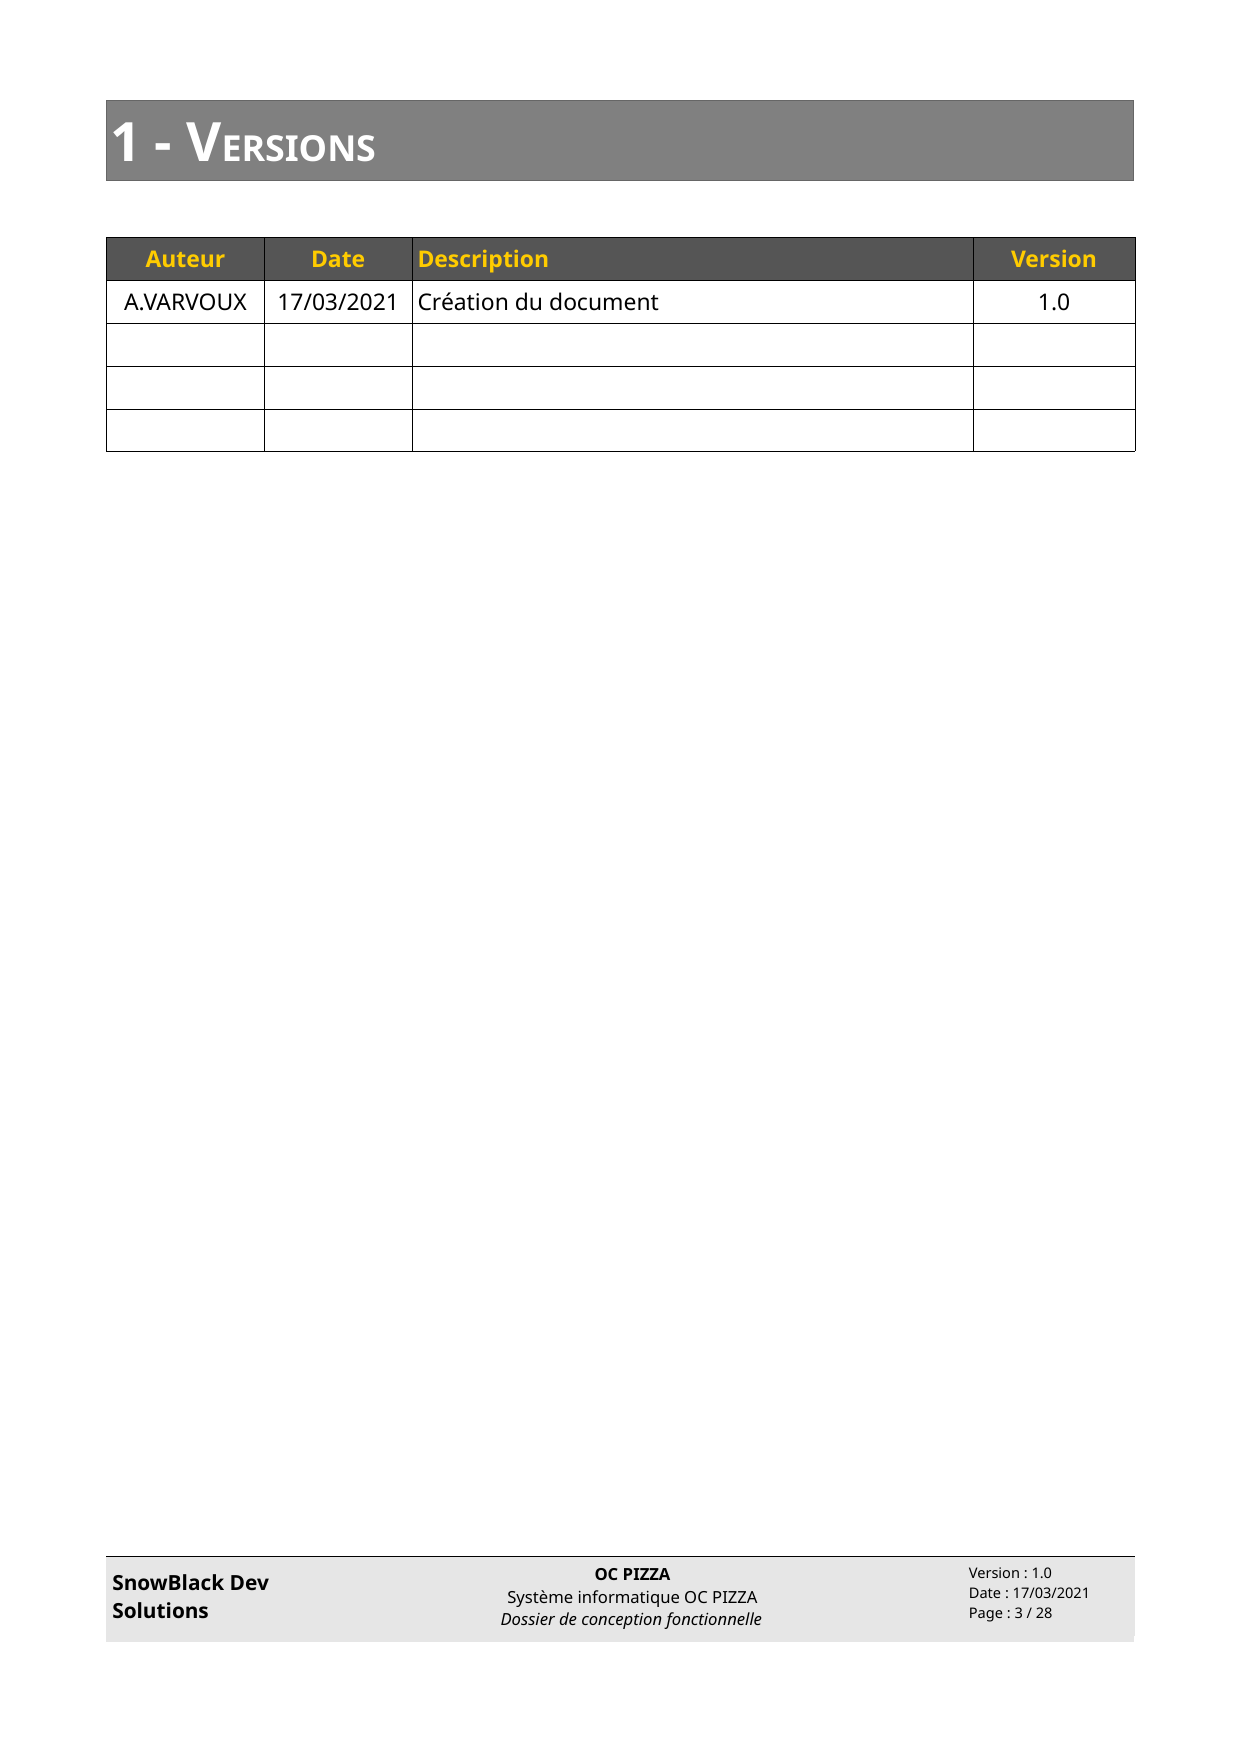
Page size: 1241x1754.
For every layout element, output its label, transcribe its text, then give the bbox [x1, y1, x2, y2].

table_cell [107, 410, 264, 451]
table_cell 17/03/2021 [265, 281, 412, 323]
table_cell Création du document [413, 281, 973, 323]
table_cell [265, 410, 412, 451]
table_header Auteur [107, 238, 264, 280]
table_header Version [974, 238, 1135, 280]
subtitle Versions [107, 101, 1133, 180]
table_cell [974, 367, 1135, 408]
table_cell A.VARVOUX [107, 281, 264, 323]
table_header Date [265, 238, 412, 280]
table_cell [265, 324, 412, 366]
table_cell [974, 410, 1135, 451]
table_cell [107, 367, 264, 408]
table_cell [413, 410, 973, 451]
table_header Description [413, 238, 973, 280]
table_cell [265, 367, 412, 408]
table_cell 1.0 [974, 281, 1135, 323]
table_cell [974, 324, 1135, 366]
table_cell [413, 324, 973, 366]
table_cell [107, 324, 264, 366]
table_cell [413, 367, 973, 408]
